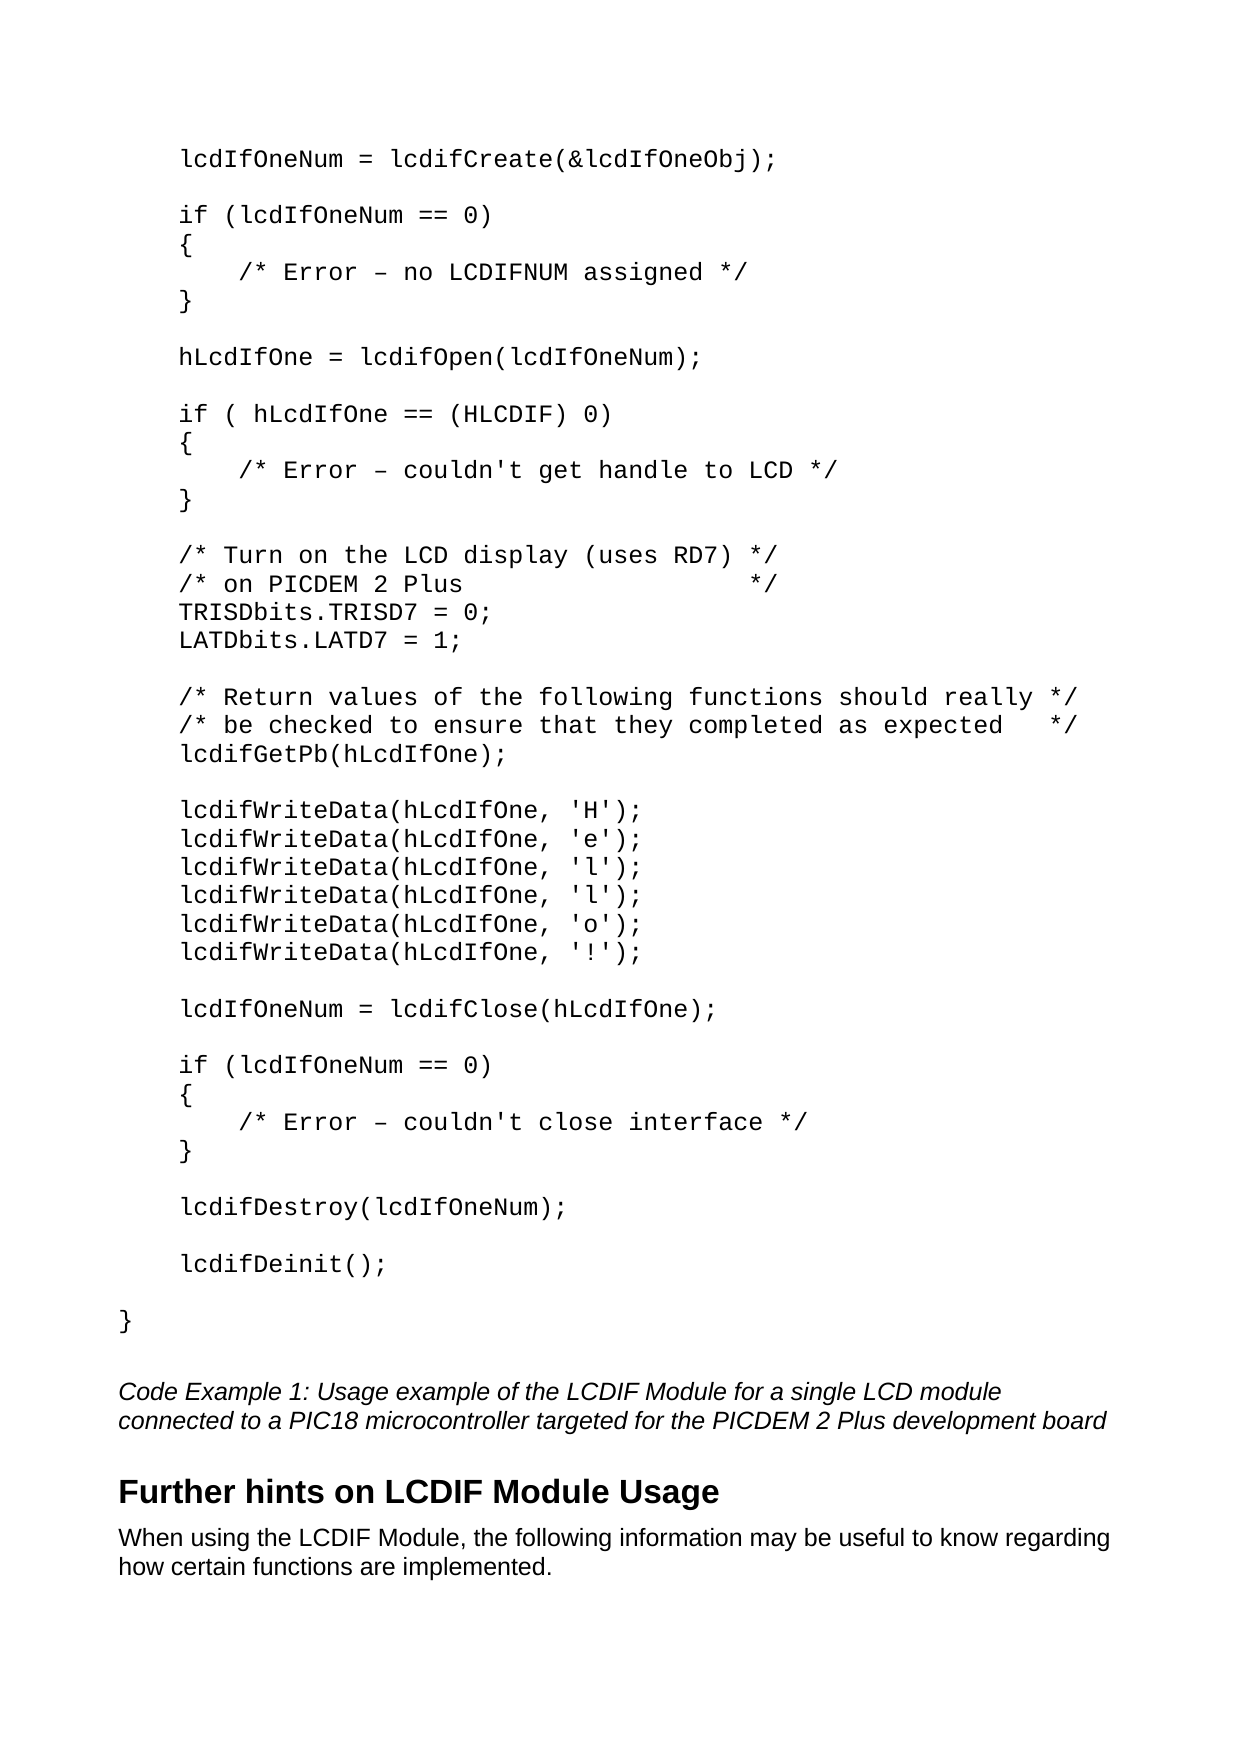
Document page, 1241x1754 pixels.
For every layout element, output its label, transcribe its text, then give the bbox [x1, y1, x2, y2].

text { [118, 1081, 1122, 1110]
text { [118, 430, 1122, 458]
text lcdifWriteData(hLcdIfOne, '!'); [118, 940, 1122, 968]
text lcdifDestroy(lcdIfOneNum); [118, 1195, 1122, 1223]
text lcdifDeinit(); [118, 1251, 1122, 1280]
text if (lcdIfOneNum == 0) [118, 1053, 1122, 1081]
text /* Error – no LCDIFNUM assigned */ [118, 260, 1122, 288]
text lcdifWriteData(hLcdIfOne, 'o'); [118, 911, 1122, 940]
text lcdifWriteData(hLcdIfOne, 'H'); [118, 798, 1122, 826]
subtitle Further hints on LCDIF Module Usage [118, 1472, 1122, 1511]
text } [118, 1308, 1122, 1336]
text lcdIfOneNum = lcdifCreate(&lcdIfOneObj); [118, 146, 1122, 175]
text /* on PICDEM 2 Plus */ [118, 571, 1122, 600]
text /* Error – couldn't get handle to LCD */ [118, 458, 1122, 486]
text if ( hLcdIfOne == (HLCDIF) 0) [118, 401, 1122, 430]
text } [118, 486, 1122, 515]
text LATDbits.LATD7 = 1; [118, 628, 1122, 656]
text lcdIfOneNum = lcdifClose(hLcdIfOne); [118, 996, 1122, 1025]
text { [118, 231, 1122, 260]
text /* be checked to ensure that they completed as expected */ [118, 713, 1122, 741]
text hLcdIfOne = lcdifOpen(lcdIfOneNum); [118, 345, 1122, 373]
text /* Return values of the following functions should really */ [118, 685, 1122, 713]
text When using the LCDIF Module, the following information may be useful to know regarding how certain functions are implemented. [118, 1523, 1122, 1581]
text } [118, 288, 1122, 316]
text lcdifWriteData(hLcdIfOne, 'l'); [118, 855, 1122, 883]
text TRISDbits.TRISD7 = 0; [118, 600, 1122, 628]
text if (lcdIfOneNum == 0) [118, 203, 1122, 231]
text lcdifGetPb(hLcdIfOne); [118, 741, 1122, 770]
text } [118, 1138, 1122, 1166]
text Code Example 1: Usage example of the LCDIF Module for a single LCD module connected to a PIC18 microcontroller targeted for the PICDEM 2 Plus development board [118, 1377, 1122, 1435]
text lcdifWriteData(hLcdIfOne, 'e'); [118, 826, 1122, 855]
text /* Turn on the LCD display (uses RD7) */ [118, 543, 1122, 571]
text lcdifWriteData(hLcdIfOne, 'l'); [118, 883, 1122, 911]
text /* Error – couldn't close interface */ [118, 1110, 1122, 1138]
